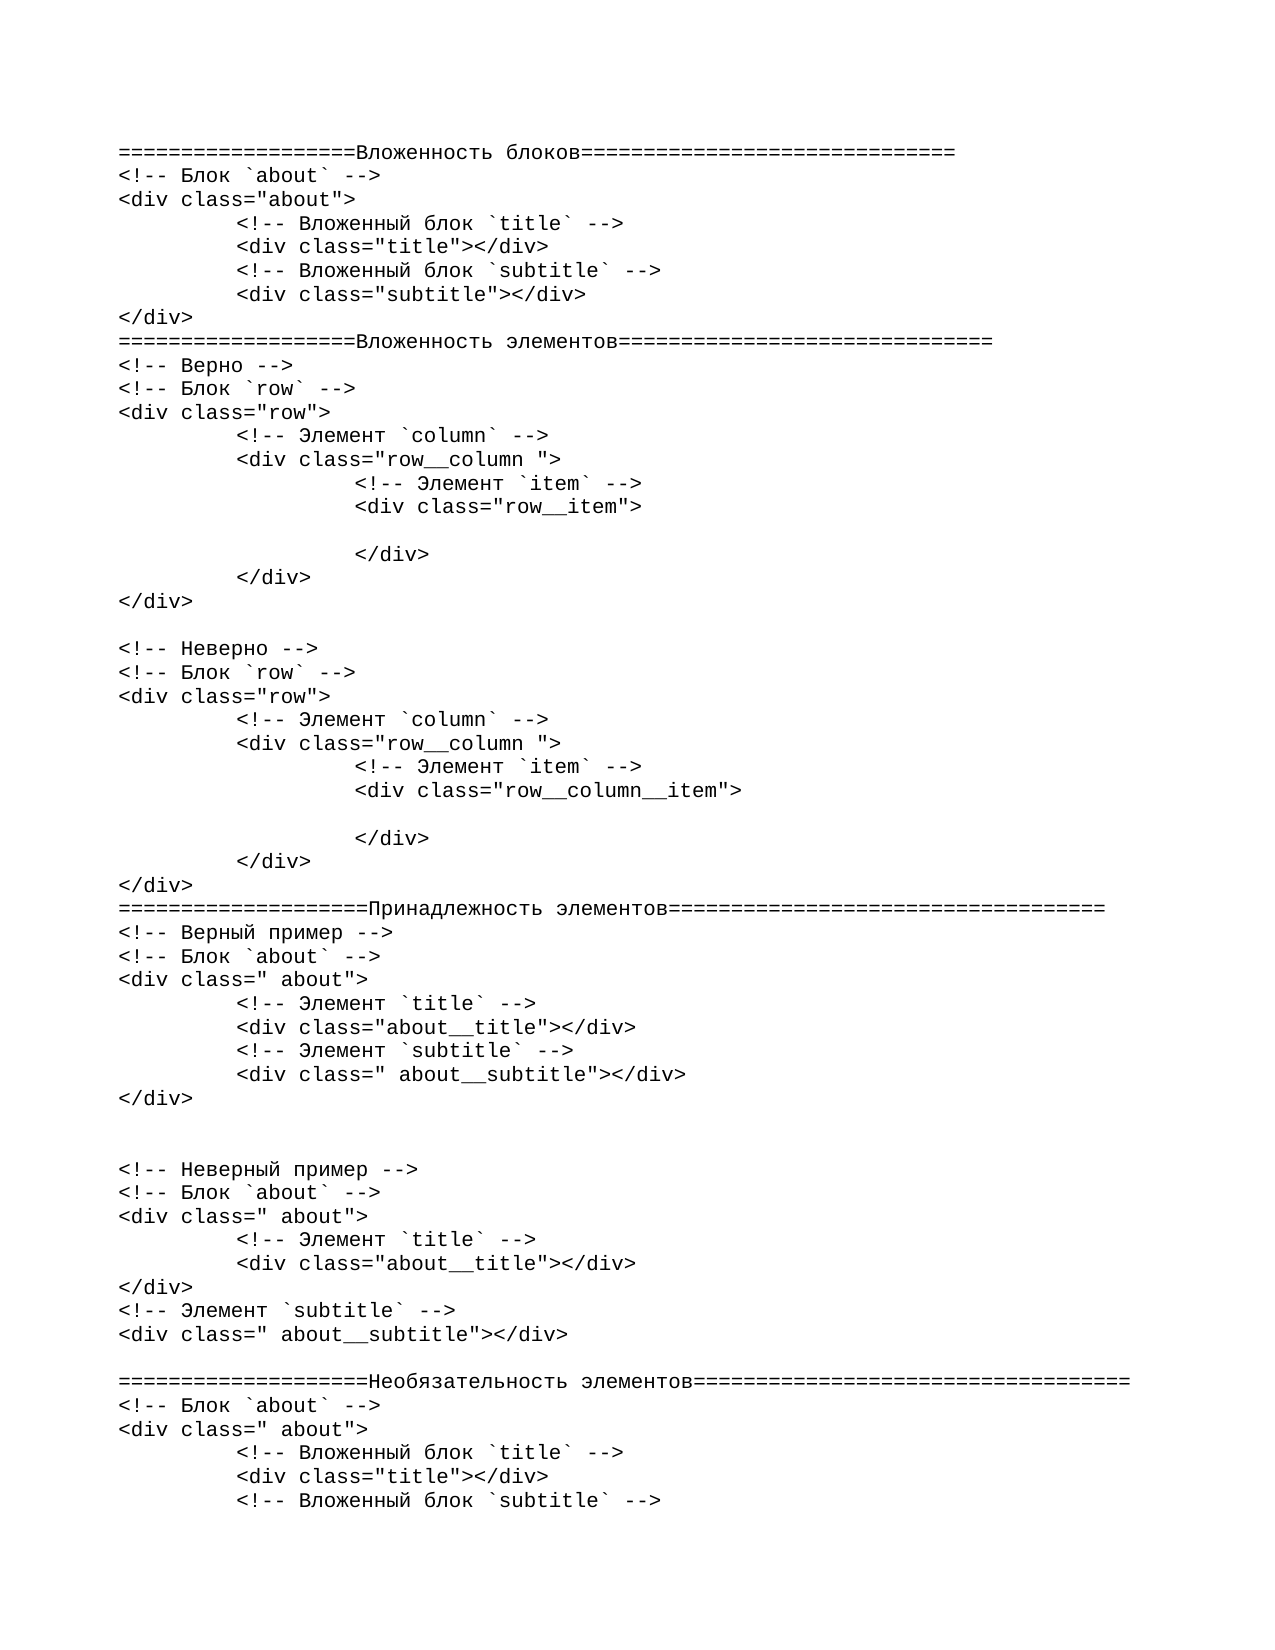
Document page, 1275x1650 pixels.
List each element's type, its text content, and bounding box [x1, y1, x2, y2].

text <div class="about__title"></div> [118, 1017, 1157, 1040]
text <div class=" about"> [118, 969, 1157, 993]
text <div class="row__column__item"> [118, 780, 1157, 804]
text <div class=" about__subtitle"></div> [118, 1064, 1157, 1088]
text <!-- Элемент `title` --> [118, 1229, 1157, 1253]
text <!-- Блок `about` --> [118, 946, 1157, 969]
text <!-- Вложенный блок `subtitle` --> [118, 1489, 1157, 1513]
text ====================Необязательность элементов=================================== [118, 1371, 1157, 1395]
text <!-- Блок `about` --> [118, 1182, 1157, 1206]
text <!-- Элемент `item` --> [118, 757, 1157, 780]
text <!-- Вложенный блок `title` --> [118, 1442, 1157, 1466]
text </div> [118, 307, 1157, 331]
text <!-- Элемент `column` --> [118, 426, 1157, 449]
text <div class="title"></div> [118, 236, 1157, 260]
text </div> [118, 875, 1157, 898]
text <div class="title"></div> [118, 1466, 1157, 1489]
text ===================Вложенность блоков============================== [118, 142, 1157, 165]
text <div class=" about"> [118, 1419, 1157, 1442]
text <!-- Блок `row` --> [118, 662, 1157, 686]
text <div class=" about"> [118, 1206, 1157, 1229]
text <!-- Элемент `column` --> [118, 709, 1157, 733]
text <!-- Элемент `subtitle` --> [118, 1300, 1157, 1324]
text <div class="row__item"> [118, 496, 1157, 520]
text <div class="row"> [118, 686, 1157, 709]
text ====================Принадлежность элементов=================================== [118, 898, 1157, 922]
text <!-- Элемент `item` --> [118, 473, 1157, 496]
text </div> [118, 544, 1157, 567]
text <!-- Неверно --> [118, 638, 1157, 662]
text <!-- Неверный пример --> [118, 1158, 1157, 1182]
text <!-- Элемент `title` --> [118, 993, 1157, 1017]
text <div class="row__column "> [118, 733, 1157, 757]
text <!-- Элемент `subtitle` --> [118, 1040, 1157, 1064]
text </div> [118, 827, 1157, 851]
text <!-- Блок `about` --> [118, 165, 1157, 189]
text </div> [118, 567, 1157, 591]
text </div> [118, 1088, 1157, 1111]
text <!-- Верный пример --> [118, 922, 1157, 946]
text </div> [118, 851, 1157, 875]
text <!-- Вложенный блок `title` --> [118, 213, 1157, 236]
text <!-- Блок `row` --> [118, 378, 1157, 402]
text ===================Вложенность элементов============================== [118, 331, 1157, 354]
text <div class=" about__subtitle"></div> [118, 1324, 1157, 1348]
text <div class="row__column "> [118, 449, 1157, 473]
text <div class="about"> [118, 189, 1157, 213]
text <!-- Блок `about` --> [118, 1395, 1157, 1419]
text </div> [118, 591, 1157, 615]
text <div class="row"> [118, 402, 1157, 426]
text <div class="subtitle"></div> [118, 284, 1157, 307]
text <div class="about__title"></div> [118, 1253, 1157, 1277]
text <!-- Вложенный блок `subtitle` --> [118, 260, 1157, 284]
text </div> [118, 1277, 1157, 1300]
text <!-- Верно --> [118, 354, 1157, 378]
